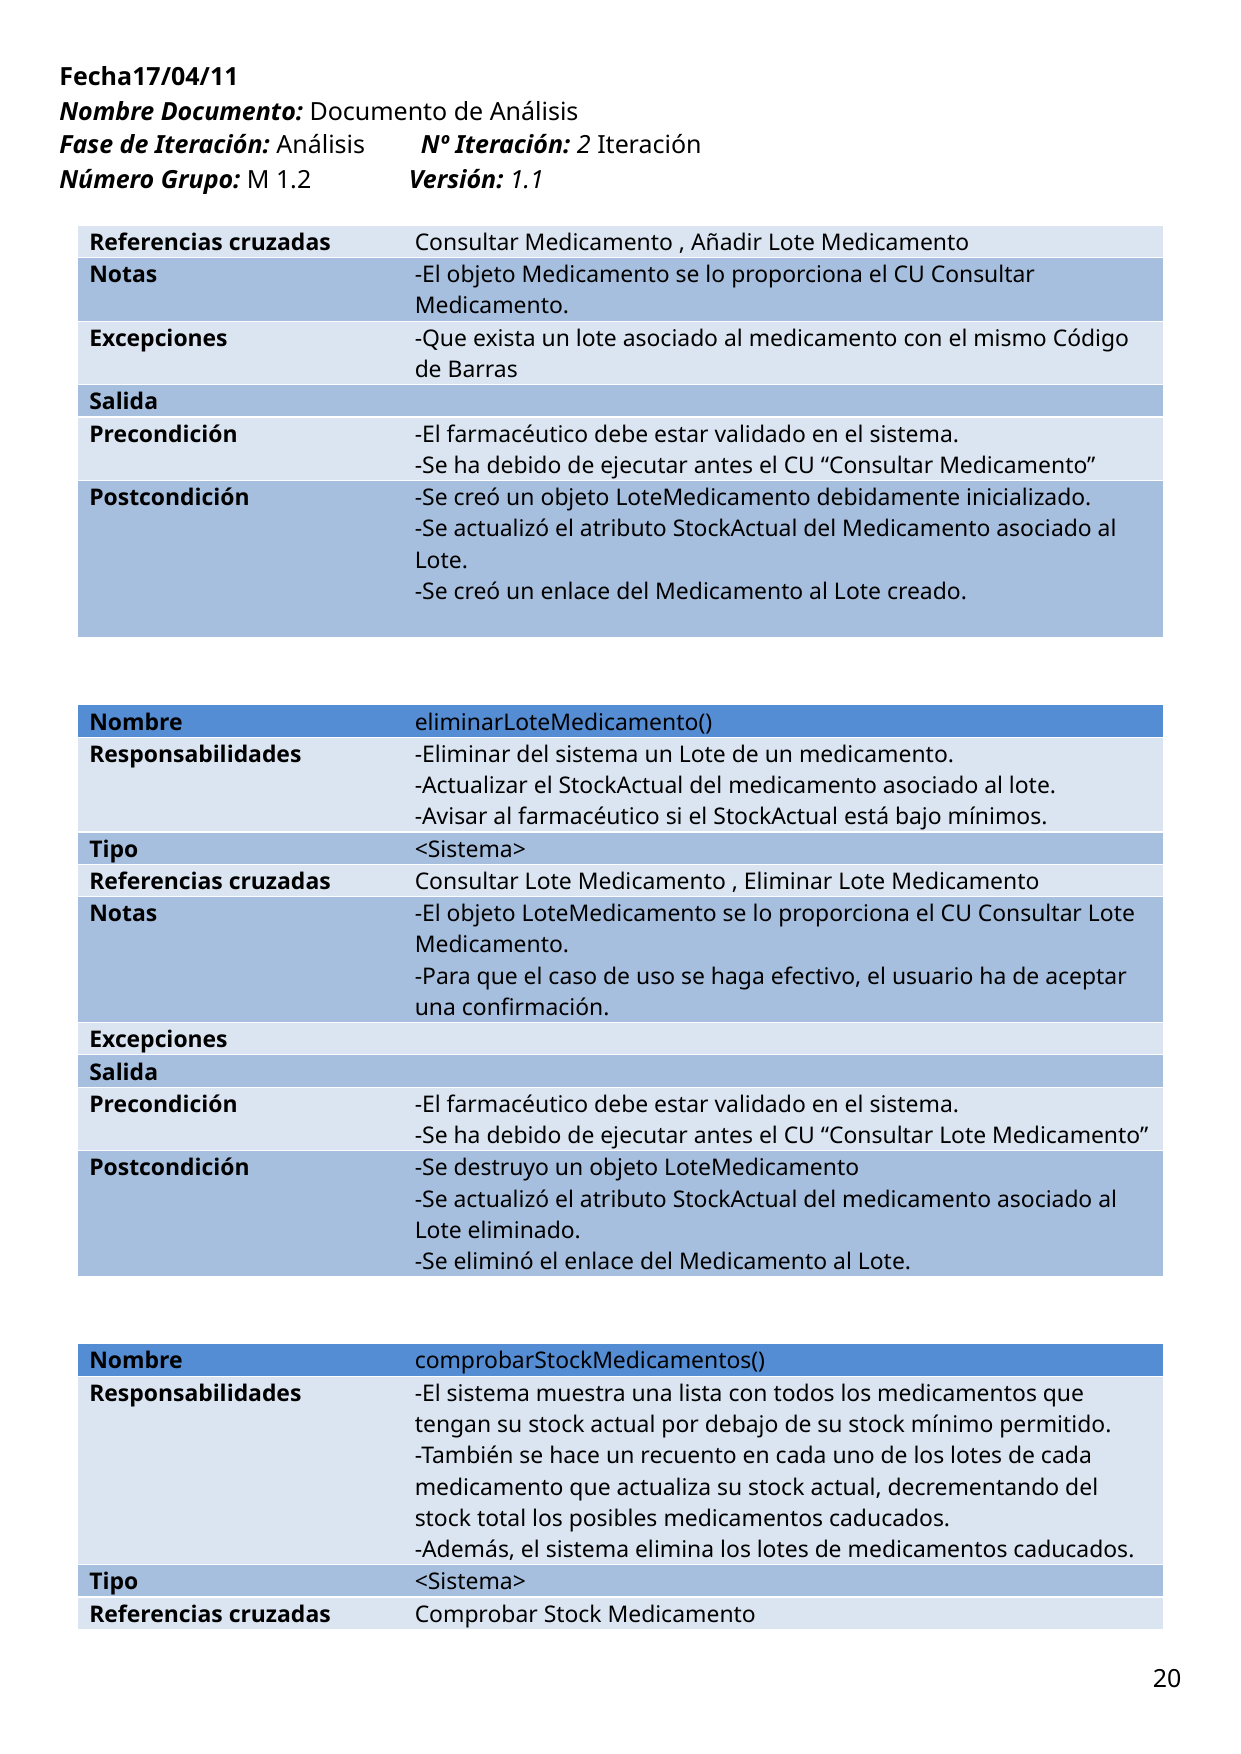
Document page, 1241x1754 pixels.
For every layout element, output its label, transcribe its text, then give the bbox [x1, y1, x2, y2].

table_cell -Se destruyo un objeto LoteMedicamento -Se actualizó el atributo StockActual del medicamento asociado al Lote eliminado. -Se eliminó el enlace del Medicamento al Lote. [403, 1151, 1163, 1276]
table_cell Referencias cruzadas [78, 1598, 403, 1629]
table_header Nombre [78, 1344, 403, 1376]
table_cell [403, 1023, 1163, 1054]
table_header eliminarLoteMedicamento() [403, 705, 1163, 737]
table_cell Comprobar Stock Medicamento [403, 1598, 1163, 1629]
table_cell -Eliminar del sistema un Lote de un medicamento. -Actualizar el StockActual del medicamento asociado al lote. -Avisar al farmacéutico si el StockActual está bajo mínimos. [403, 738, 1163, 831]
table_cell Consultar Lote Medicamento , Eliminar Lote Medicamento [403, 865, 1163, 896]
table_cell Responsabilidades [78, 1377, 403, 1564]
table_cell [403, 1055, 1163, 1087]
table_cell Precondición [78, 1088, 403, 1150]
table_cell [403, 385, 1163, 416]
table_cell Salida [78, 1055, 403, 1087]
table_cell <Sistema> [403, 833, 1163, 864]
table_cell -El objeto Medicamento se lo proporciona el CU Consultar Medicamento. [403, 258, 1163, 321]
table_cell <Sistema> [403, 1565, 1163, 1596]
table_header comprobarStockMedicamentos() [403, 1344, 1163, 1376]
table_cell Notas [78, 897, 403, 1022]
table_cell Precondición [78, 418, 403, 480]
table_cell Notas [78, 258, 403, 321]
table_cell Excepciones [78, 1023, 403, 1054]
table_cell Referencias cruzadas [78, 226, 403, 257]
table_cell Responsabilidades [78, 738, 403, 831]
table_cell Referencias cruzadas [78, 865, 403, 896]
table_cell Consultar Medicamento , Añadir Lote Medicamento [403, 226, 1163, 257]
table_cell -Se creó un objeto LoteMedicamento debidamente inicializado. -Se actualizó el atributo StockActual del Medicamento asociado al Lote. -Se creó un enlace del Medicamento al Lote creado. [403, 481, 1163, 637]
table_cell Salida [78, 385, 403, 416]
table_cell -El farmacéutico debe estar validado en el sistema. -Se ha debido de ejecutar antes el CU “Consultar Lote Medicamento” [403, 1088, 1163, 1150]
table_cell Postcondición [78, 1151, 403, 1276]
table_header Nombre [78, 705, 403, 737]
table_cell -El objeto LoteMedicamento se lo proporciona el CU Consultar Lote Medicamento. -Para que el caso de uso se haga efectivo, el usuario ha de aceptar una confirmación. [403, 897, 1163, 1022]
table_cell Excepciones [78, 322, 403, 384]
table_cell -Que exista un lote asociado al medicamento con el mismo Código de Barras [403, 322, 1163, 384]
table_cell -El farmacéutico debe estar validado en el sistema. -Se ha debido de ejecutar antes el CU “Consultar Medicamento” [403, 418, 1163, 480]
table_cell Tipo [78, 1565, 403, 1596]
table_cell Tipo [78, 833, 403, 864]
table_cell Postcondición [78, 481, 403, 637]
table_cell -El sistema muestra una lista con todos los medicamentos que tengan su stock actual por debajo de su stock mínimo permitido. -También se hace un recuento en cada uno de los lotes de cada medicamento que actualiza su stock actual, decrementando del stock total los posibles medicamentos caducados. -Además, el sistema elimina los lotes de medicamentos caducados. [403, 1377, 1163, 1564]
